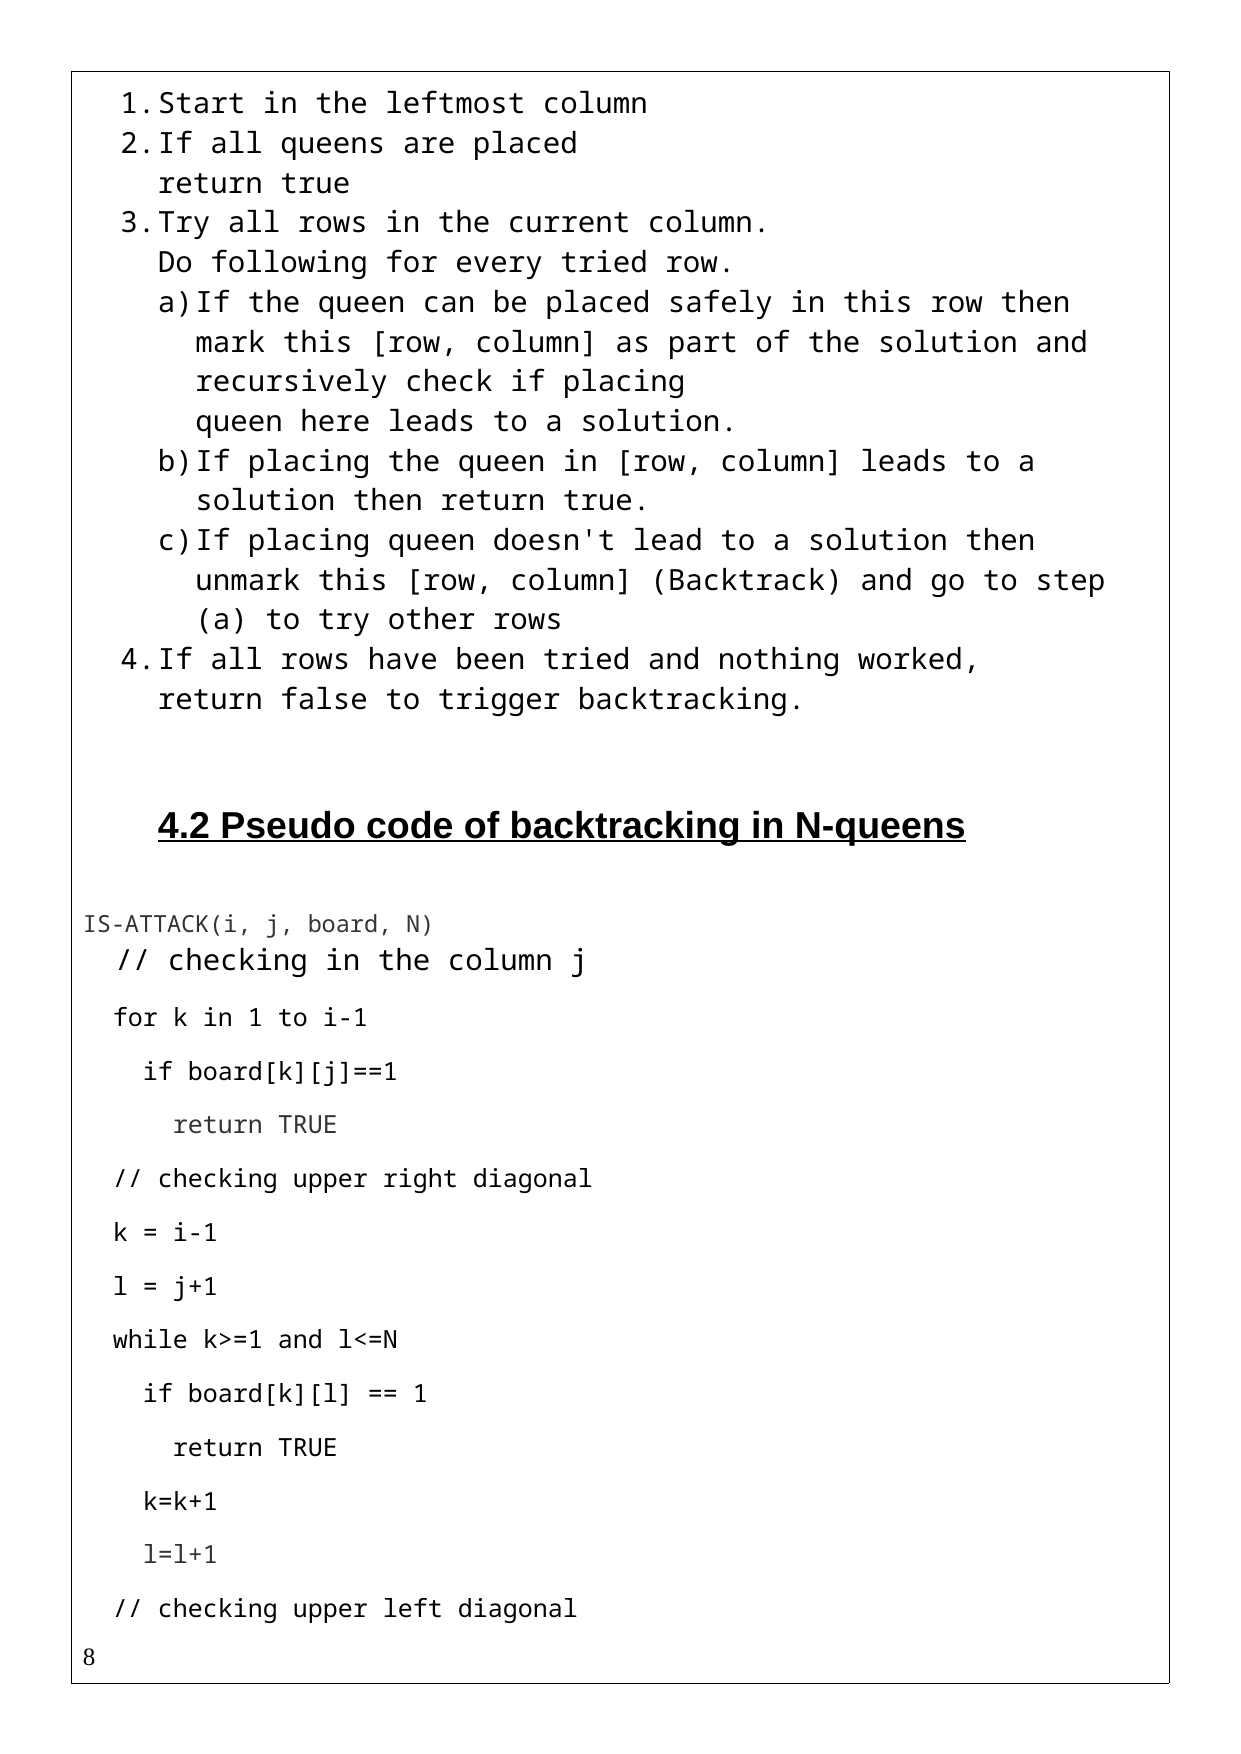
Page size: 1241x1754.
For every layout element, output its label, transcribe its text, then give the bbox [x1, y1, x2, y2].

list If all rows have been tried and nothing worked, [120, 638, 1157, 678]
list Start in the leftmost column [120, 83, 1157, 122]
list Try all rows in the current column. [120, 202, 1157, 241]
list If the queen can be placed safely in this row then mark this [row, column] as part of the solution and recursively check if placing [158, 281, 1157, 400]
text IS-ATTACK(i, j, board, N) [83, 907, 1157, 939]
list If placing the queen in [row, column] leads to a solution then return true. [158, 440, 1157, 519]
text if board[k][l] == 1 [83, 1376, 1157, 1410]
text // checking in the column j [83, 939, 1157, 979]
list If placing queen doesn't lead to a solution then unmark this [row, column] (Backtrack) and go to step (a) to try other rows [158, 519, 1157, 638]
list If all queens are placed [120, 122, 1157, 162]
list return true [120, 162, 1157, 202]
list Do following for every tried row. [120, 241, 1157, 281]
text l = j+1 [83, 1268, 1157, 1302]
text if board[k][j]==1 [83, 1053, 1157, 1087]
text k = i-1 [83, 1214, 1157, 1249]
text k=k+1 [83, 1483, 1157, 1517]
text // checking upper right diagonal [83, 1161, 1157, 1195]
text l=l+1 [83, 1537, 1157, 1571]
text return TRUE [83, 1107, 1157, 1141]
list queen here leads to a solution. [158, 400, 1157, 440]
list return false to trigger backtracking. [120, 678, 1157, 718]
title 4.2 Pseudo code of backtracking in N-queens [120, 803, 1157, 846]
text while k>=1 and l<=N [83, 1322, 1157, 1356]
text return TRUE [83, 1429, 1157, 1464]
text // checking upper left diagonal [83, 1591, 1157, 1625]
text for k in 1 to i-1 [83, 999, 1157, 1034]
